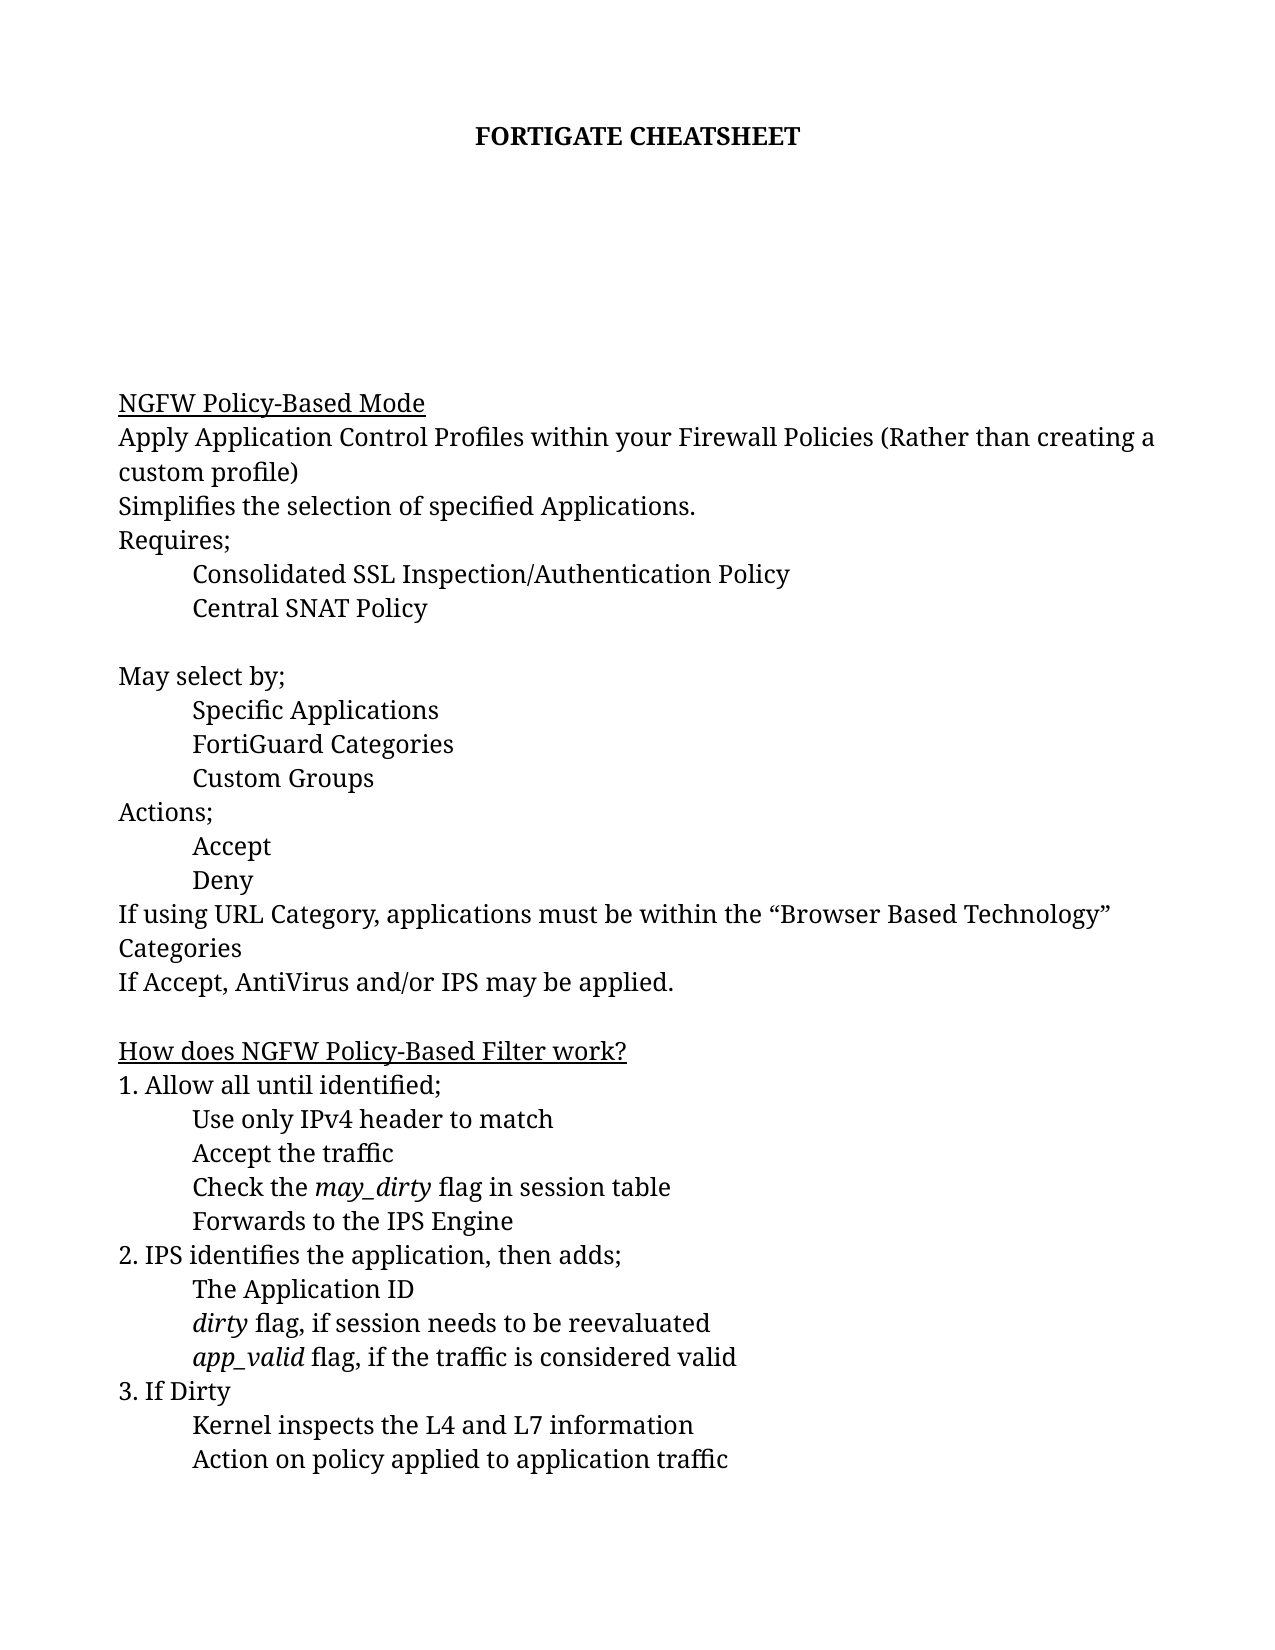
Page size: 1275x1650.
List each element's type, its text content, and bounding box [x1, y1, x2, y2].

text Custom Groups [118, 761, 1157, 795]
text Use only IPv4 header to match [118, 1101, 1157, 1135]
text FortiGuard Categories [118, 727, 1157, 761]
text How does NGFW Policy-Based Filter work? [118, 1033, 1157, 1067]
text The Application ID [118, 1272, 1157, 1306]
text Actions; [118, 795, 1157, 829]
text 1. Allow all until identified; [118, 1067, 1157, 1101]
text Accept [118, 829, 1157, 863]
text Simplifies the selection of specified Applications. [118, 488, 1157, 522]
text 3. If Dirty [118, 1374, 1157, 1408]
text If using URL Category, applications must be within the “Browser Based Technology” Categories [118, 897, 1157, 965]
text May select by; [118, 658, 1157, 693]
text If Accept, AntiVirus and/or IPS may be applied. [118, 965, 1157, 999]
text Deny [118, 863, 1157, 897]
text Requires; [118, 522, 1157, 556]
text Check the may_dirty flag in session table [118, 1169, 1157, 1203]
text Central SNAT Policy [118, 590, 1157, 624]
text Consolidated SSL Inspection/Authentication Policy [118, 556, 1157, 590]
text Accept the traffic [118, 1135, 1157, 1169]
text Specific Applications [118, 693, 1157, 727]
text Kernel inspects the L4 and L7 information [118, 1408, 1157, 1442]
text Apply Application Control Profiles within your Firewall Policies (Rather than creating a custom profile) [118, 420, 1157, 488]
text dirty flag, if session needs to be reevaluated [118, 1306, 1157, 1340]
text NGFW Policy-Based Mode [118, 386, 1157, 420]
text Action on policy applied to application traffic [118, 1442, 1157, 1476]
text app_valid flag, if the traffic is considered valid [118, 1340, 1157, 1374]
text Forwards to the IPS Engine [118, 1203, 1157, 1238]
text 2. IPS identifies the application, then adds; [118, 1238, 1157, 1272]
